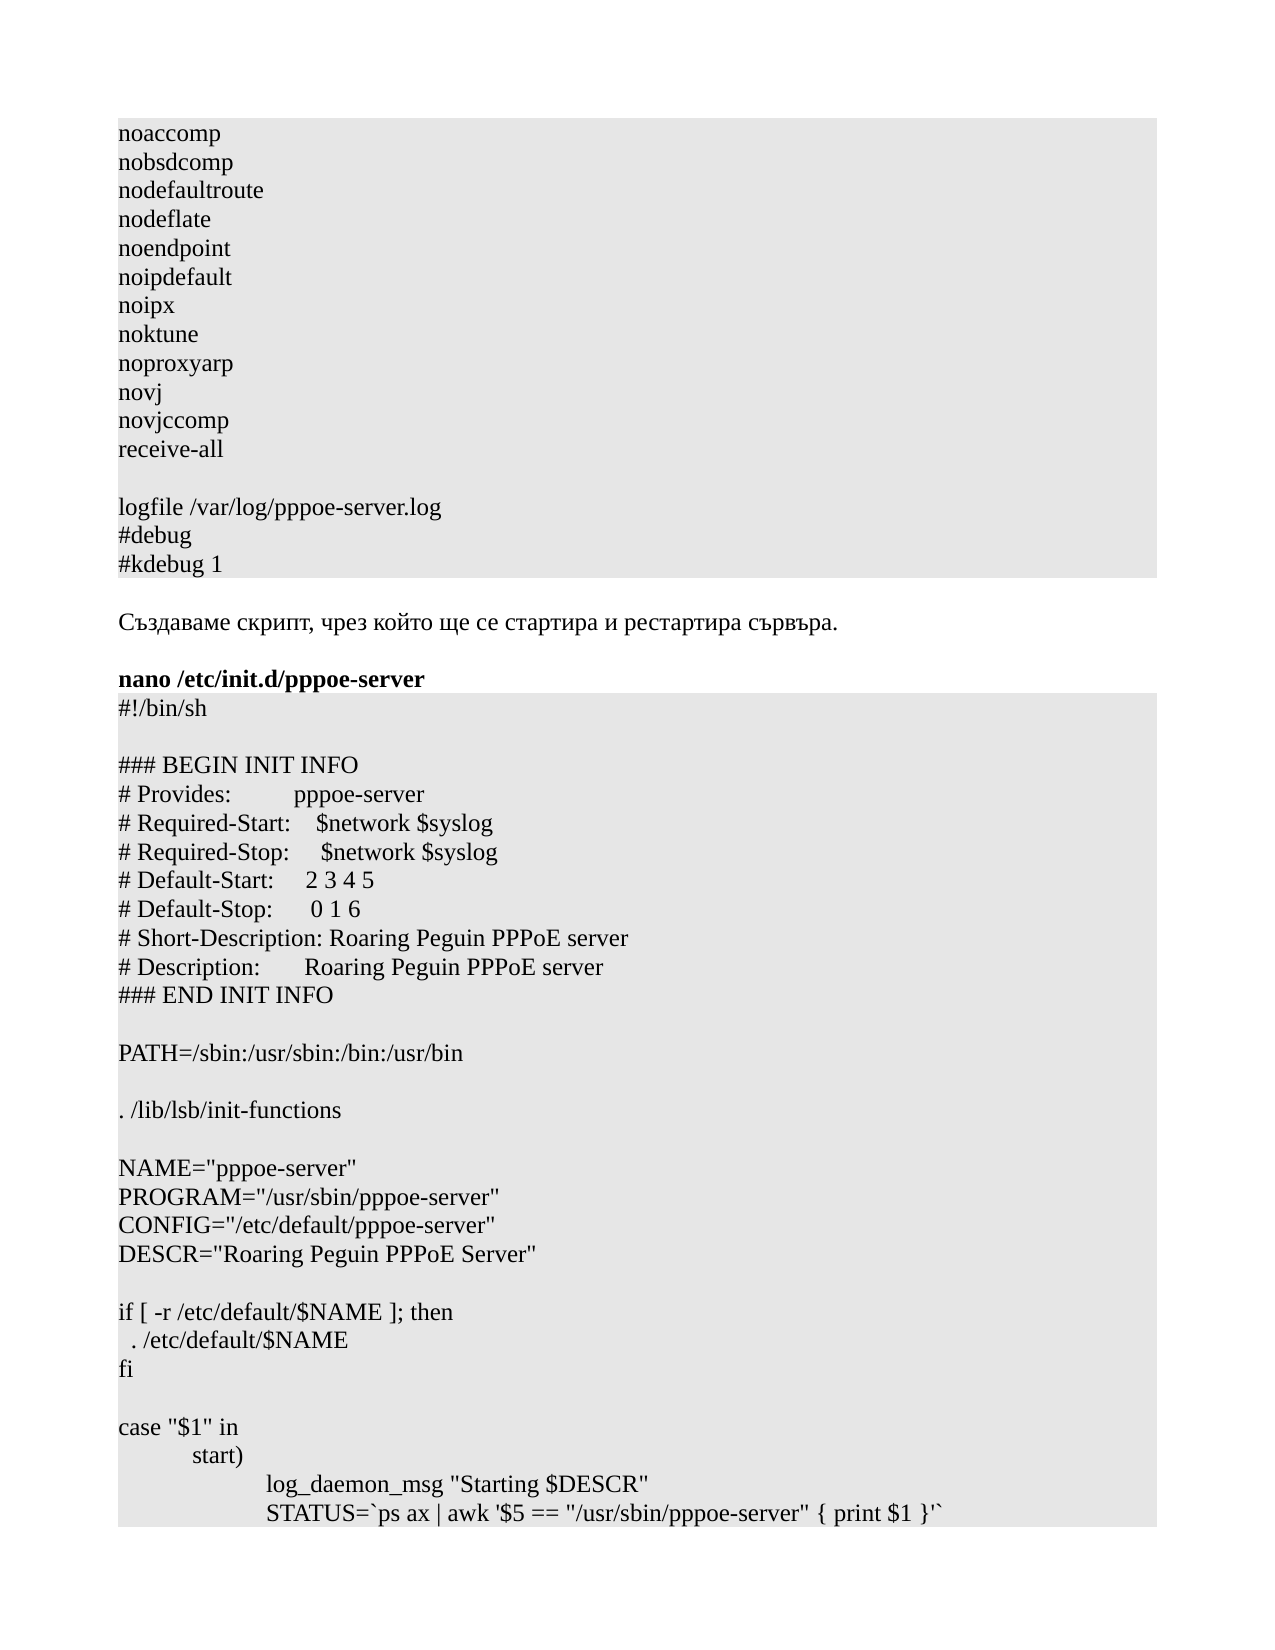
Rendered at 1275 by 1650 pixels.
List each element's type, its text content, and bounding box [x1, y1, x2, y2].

text # Short-Description: Roaring Peguin PPPoE server [118, 923, 1157, 952]
text DESCR="Roaring Peguin PPPoE Server" [118, 1239, 1157, 1268]
text log_daemon_msg "Starting $DESCR" [118, 1469, 1157, 1498]
text PATH=/sbin:/usr/sbin:/bin:/usr/bin [118, 1038, 1157, 1067]
text logfile /var/log/pppoe-server.log [118, 492, 1157, 521]
text noaccomp [118, 118, 1157, 147]
text nano /etc/init.d/pppoe-server [118, 664, 1157, 693]
text noipx [118, 291, 1157, 319]
text novjccomp [118, 406, 1157, 434]
text noproxyarp [118, 348, 1157, 377]
text if [ -r /etc/default/$NAME ]; then [118, 1297, 1157, 1326]
text PROGRAM="/usr/sbin/pppoe-server" [118, 1182, 1157, 1211]
text case "$1" in [118, 1412, 1157, 1441]
text #!/bin/sh [118, 693, 1157, 722]
text CONFIG="/etc/default/pppoe-server" [118, 1211, 1157, 1239]
text # Required-Start: $network $syslog [118, 808, 1157, 837]
text #debug [118, 521, 1157, 549]
text novj [118, 377, 1157, 406]
text # Description: Roaring Peguin PPPoE server [118, 952, 1157, 981]
text Създаваме скрипт, чрез който ще се стартира и рестартира сървъра. [118, 607, 1157, 636]
text #kdebug 1 [118, 549, 1157, 578]
text nodeflate [118, 204, 1157, 233]
text noktune [118, 319, 1157, 348]
text # Provides: pppoe-server [118, 779, 1157, 808]
text # Default-Stop: 0 1 6 [118, 894, 1157, 923]
text . /etc/default/$NAME [118, 1326, 1157, 1354]
text ### END INIT INFO [118, 981, 1157, 1009]
text fi [118, 1354, 1157, 1383]
text nodefaultroute [118, 176, 1157, 204]
text # Default-Start: 2 3 4 5 [118, 866, 1157, 894]
text ### BEGIN INIT INFO [118, 751, 1157, 779]
text STATUS=`ps ax | awk '$5 == "/usr/sbin/pppoe-server" { print $1 }'` [118, 1498, 1157, 1527]
text receive-all [118, 434, 1157, 463]
text start) [118, 1441, 1157, 1469]
text nobsdcomp [118, 147, 1157, 176]
text noendpoint [118, 233, 1157, 262]
text # Required-Stop: $network $syslog [118, 837, 1157, 866]
text noipdefault [118, 262, 1157, 291]
text NAME="pppoe-server" [118, 1153, 1157, 1182]
text . /lib/lsb/init-functions [118, 1096, 1157, 1124]
